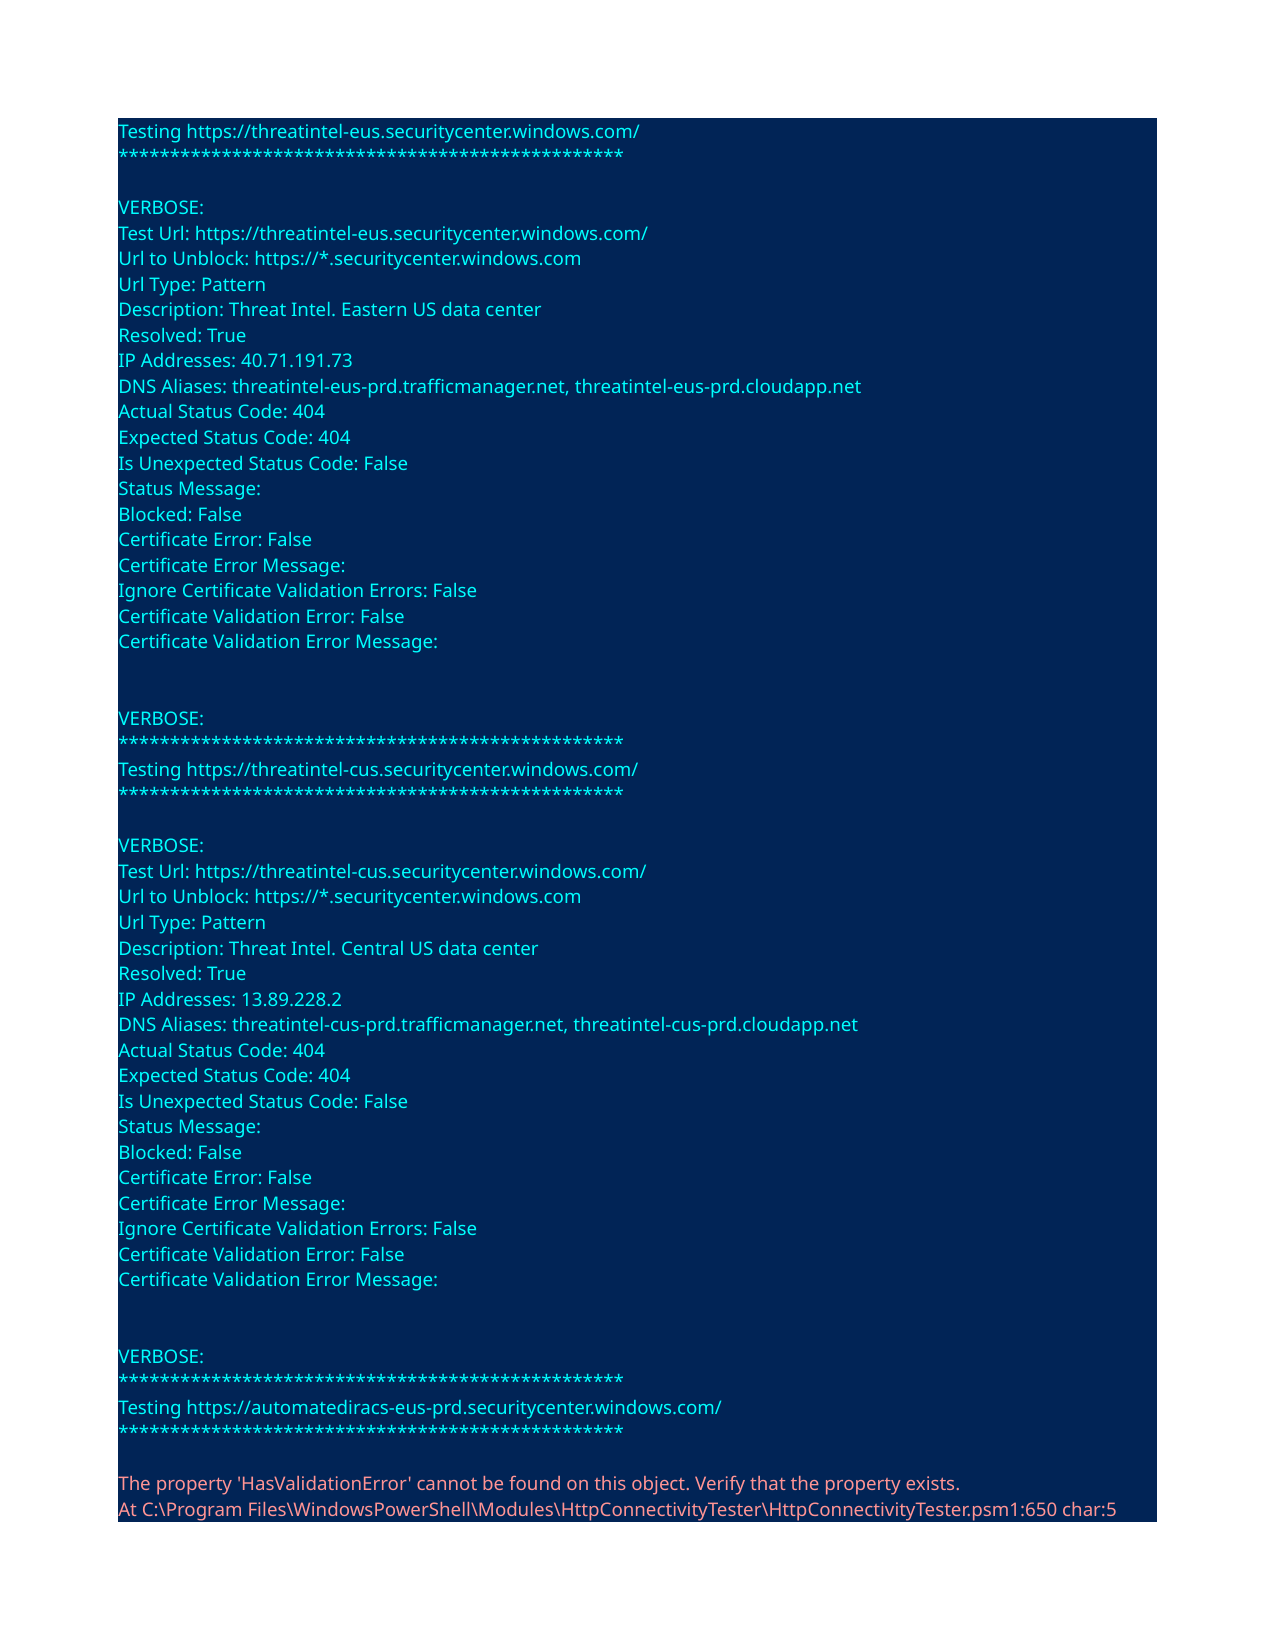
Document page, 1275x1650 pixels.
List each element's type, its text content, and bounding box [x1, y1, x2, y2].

text Blocked: False [118, 1139, 1157, 1164]
text ************************************************* [118, 731, 1157, 756]
text VERBOSE: [118, 833, 1157, 858]
text Url Type: Pattern [118, 909, 1157, 935]
text VERBOSE: [118, 1343, 1157, 1369]
text Status Message: [118, 475, 1157, 501]
text Resolved: True [118, 960, 1157, 986]
text VERBOSE: [118, 195, 1157, 220]
text VERBOSE: [118, 705, 1157, 731]
text Certificate Error: False [118, 1164, 1157, 1190]
text Description: Threat Intel. Central US data center [118, 935, 1157, 960]
text Testing https://threatintel-cus.securitycenter.windows.com/ [118, 756, 1157, 782]
text Certificate Validation Error: False [118, 1241, 1157, 1267]
text Blocked: False [118, 501, 1157, 526]
text ************************************************* [118, 1369, 1157, 1394]
text Testing https://threatintel-eus.securitycenter.windows.com/ [118, 118, 1157, 144]
text Testing https://automatediracs-eus-prd.securitycenter.windows.com/ [118, 1394, 1157, 1420]
text DNS Aliases: threatintel-eus-prd.trafficmanager.net, threatintel-eus-prd.cloudapp.net [118, 373, 1157, 399]
text Is Unexpected Status Code: False [118, 1088, 1157, 1113]
text Url to Unblock: https://*.securitycenter.windows.com [118, 246, 1157, 271]
text Certificate Validation Error Message: [118, 628, 1157, 654]
text IP Addresses: 40.71.191.73 [118, 348, 1157, 373]
text Ignore Certificate Validation Errors: False [118, 577, 1157, 603]
text Certificate Error Message: [118, 1190, 1157, 1216]
text Certificate Error: False [118, 526, 1157, 552]
text Certificate Error Message: [118, 552, 1157, 577]
text Resolved: True [118, 322, 1157, 348]
text DNS Aliases: threatintel-cus-prd.trafficmanager.net, threatintel-cus-prd.cloudapp.net [118, 1011, 1157, 1037]
text IP Addresses: 13.89.228.2 [118, 986, 1157, 1011]
text Ignore Certificate Validation Errors: False [118, 1216, 1157, 1241]
text Actual Status Code: 404 [118, 1037, 1157, 1062]
text Certificate Validation Error Message: [118, 1267, 1157, 1292]
text Url to Unblock: https://*.securitycenter.windows.com [118, 884, 1157, 909]
text Test Url: https://threatintel-eus.securitycenter.windows.com/ [118, 220, 1157, 246]
text Url Type: Pattern [118, 271, 1157, 297]
text Is Unexpected Status Code: False [118, 450, 1157, 475]
text ************************************************* [118, 782, 1157, 807]
text Status Message: [118, 1113, 1157, 1139]
text Expected Status Code: 404 [118, 1062, 1157, 1088]
text ************************************************* [118, 1420, 1157, 1445]
text Description: Threat Intel. Eastern US data center [118, 297, 1157, 322]
text The property 'HasValidationError' cannot be found on this object. Verify that the property exists. [118, 1471, 1157, 1496]
text ************************************************* [118, 144, 1157, 169]
text Actual Status Code: 404 [118, 399, 1157, 424]
text Test Url: https://threatintel-cus.securitycenter.windows.com/ [118, 858, 1157, 884]
text Expected Status Code: 404 [118, 424, 1157, 450]
text At C:\Program Files\WindowsPowerShell\Modules\HttpConnectivityTester\HttpConnectivityTester.psm1:650 char:5 [118, 1496, 1157, 1522]
text Certificate Validation Error: False [118, 603, 1157, 628]
